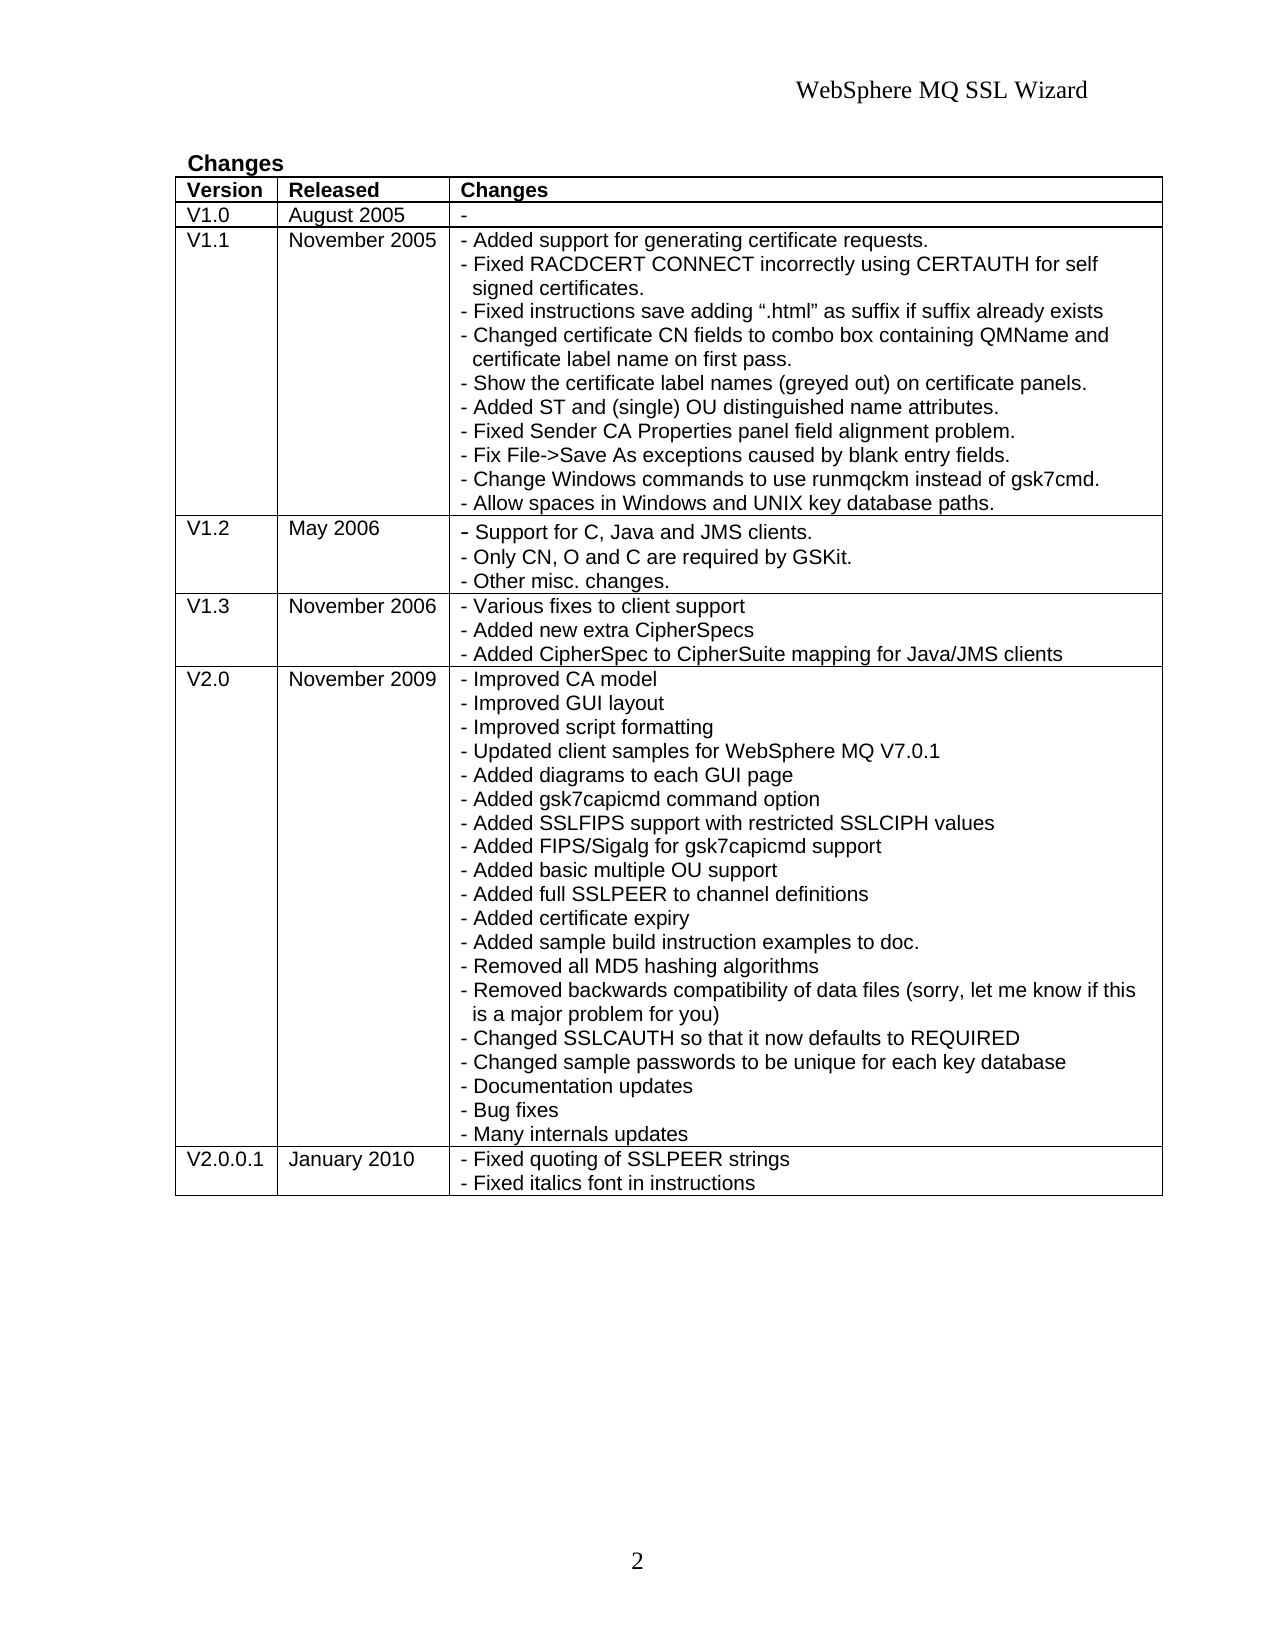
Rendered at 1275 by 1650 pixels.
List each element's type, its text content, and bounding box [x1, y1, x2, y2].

table_cell V1.1 [176, 228, 277, 515]
text Changes [187, 150, 1088, 176]
table_cell V2.0.0.1 [176, 1147, 277, 1195]
table_cell V1.2 [176, 516, 277, 593]
table_cell November 2009 [278, 667, 449, 1146]
table_cell V2.0 [176, 667, 277, 1146]
table_cell - [450, 203, 1162, 226]
table_header Released [278, 178, 449, 201]
table_header Changes [450, 178, 1162, 201]
table_cell August 2005 [278, 203, 449, 226]
table_cell - Improved CA model - Improved GUI layout - Improved script formatting - Updated client samples for WebSphere MQ V7.0.1 - Added diagrams to each GUI page - Added gsk7capicmd command option - Added SSLFIPS support with restricted SSLCIPH values - Added FIPS/Sigalg for gsk7capicmd support - Added basic multiple OU support - Added full SSLPEER to channel definitions - Added certificate expiry - Added sample build instruction examples to doc. - Removed all MD5 hashing algorithms - Removed backwards compatibility of data files (sorry, let me know if this is a major problem for you) - Changed SSLCAUTH so that it now defaults to REQUIRED - Changed sample passwords to be unique for each key database - Documentation updates - Bug fixes - Many internals updates [450, 667, 1162, 1146]
table_cell - Support for C, Java and JMS clients. - Only CN, O and C are required by GSKit. - Other misc. changes. [450, 516, 1162, 593]
table_cell - Various fixes to client support - Added new extra CipherSpecs - Added CipherSpec to CipherSuite mapping for Java/JMS clients [450, 594, 1162, 666]
table_cell May 2006 [278, 516, 449, 593]
table_cell November 2005 [278, 228, 449, 515]
table_cell V1.0 [176, 203, 277, 226]
table_cell V1.3 [176, 594, 277, 666]
table_cell - Added support for generating certificate requests. - Fixed RACDCERT CONNECT incorrectly using CERTAUTH for self signed certificates. - Fixed instructions save adding “.html” as suffix if suffix already exists - Changed certificate CN fields to combo box containing QMName and certificate label name on first pass. - Show the certificate label names (greyed out) on certificate panels. - Added ST and (single) OU distinguished name attributes. - Fixed Sender CA Properties panel field alignment problem. - Fix File->Save As exceptions caused by blank entry fields. - Change Windows commands to use runmqckm instead of gsk7cmd. - Allow spaces in Windows and UNIX key database paths. [450, 228, 1162, 515]
table_cell November 2006 [278, 594, 449, 666]
table_cell January 2010 [278, 1147, 449, 1195]
table_cell - Fixed quoting of SSLPEER strings - Fixed italics font in instructions [450, 1147, 1162, 1195]
table_header Version [176, 178, 277, 201]
